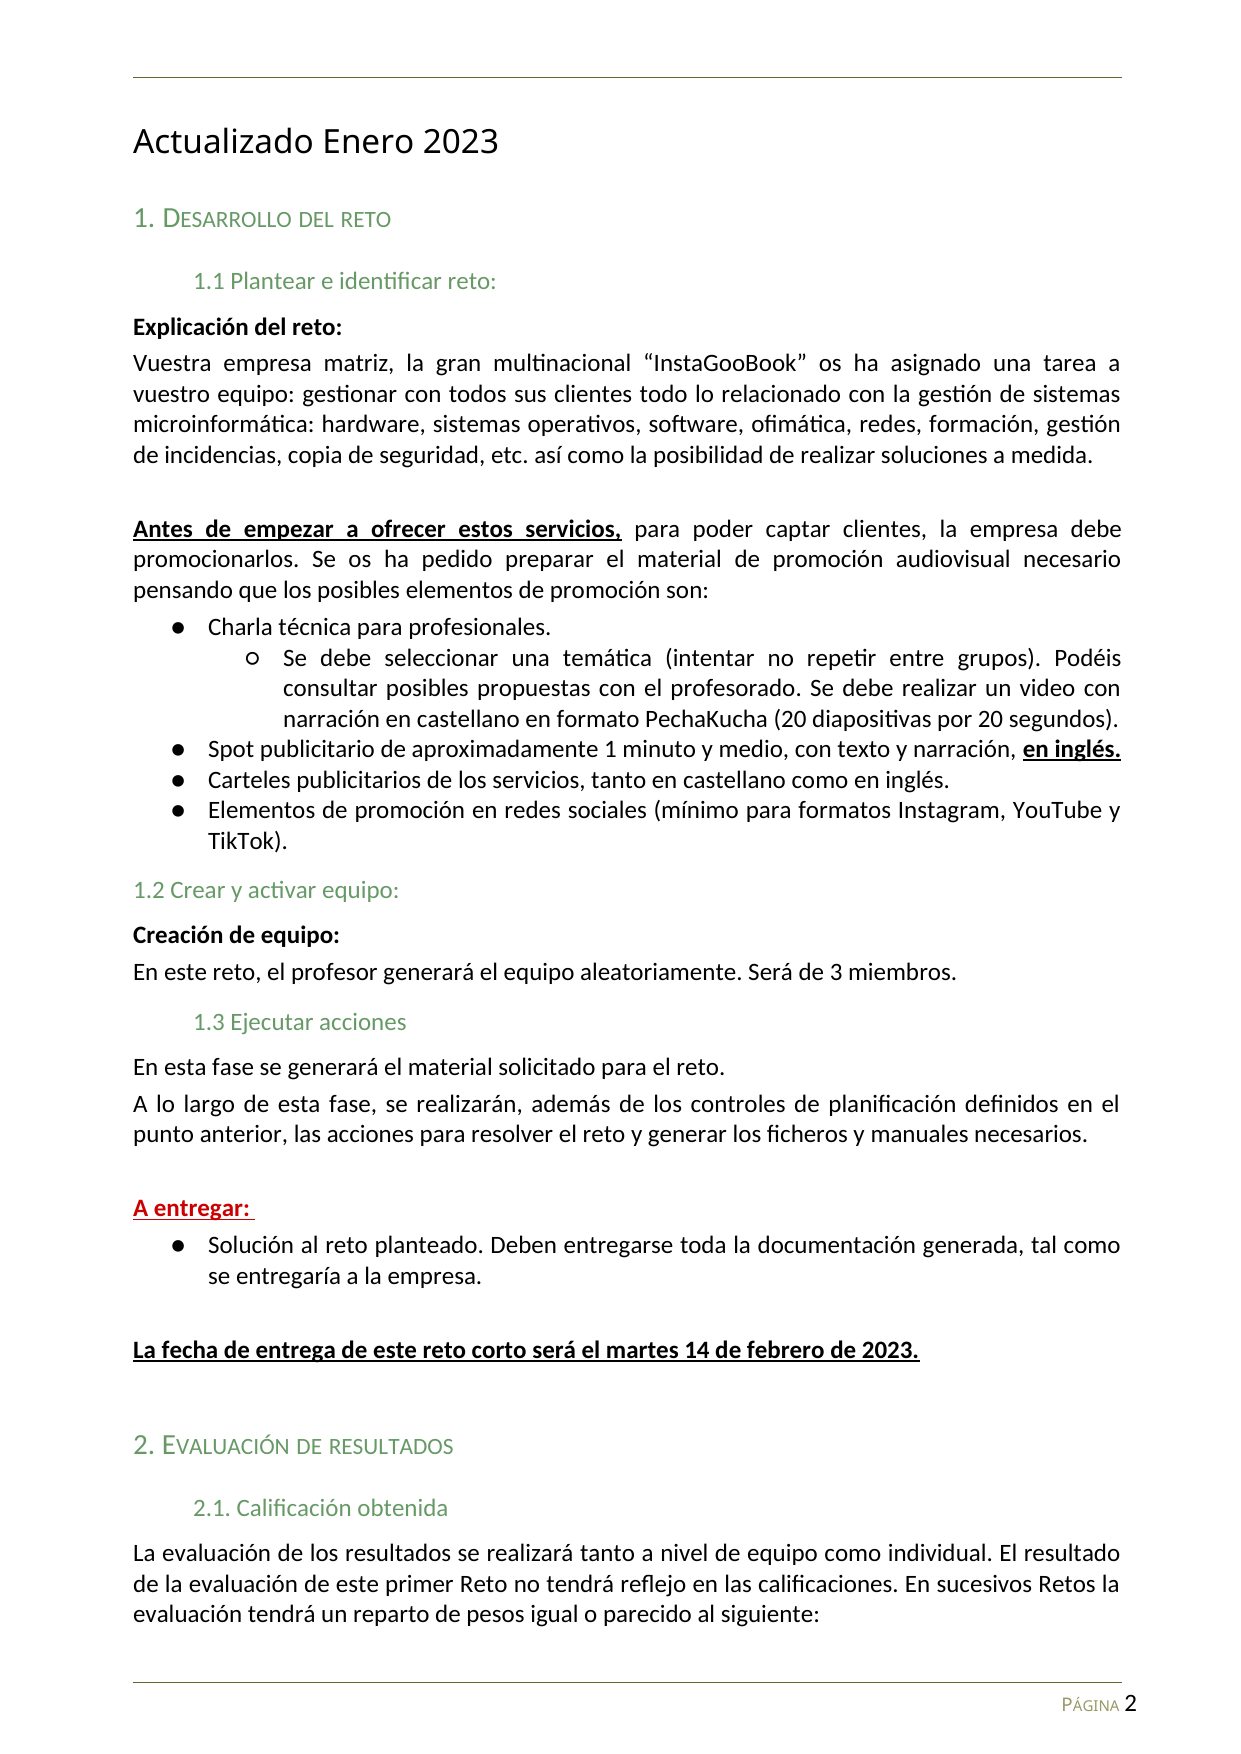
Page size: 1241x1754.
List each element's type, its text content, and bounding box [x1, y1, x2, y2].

text Actualizado Enero 2023 [133, 118, 1122, 163]
text A lo largo de esta fase, se realizarán, además de los controles de planificación definidos en el punto anterior, las acciones para resolver el reto y generar los ficheros y manuales necesarios. [133, 1088, 1122, 1149]
text Antes de empezar a ofrecer estos servicios, para poder captar clientes, la empresa debe promocionarlos. Se os ha pedido preparar el material de promoción audiovisual necesario pensando que los posibles elementos de promoción son: [133, 513, 1122, 605]
list Spot publicitario de aproximadamente 1 minuto y medio, con texto y narración, en inglés. [170, 733, 1122, 764]
text En esta fase se generará el material solicitado para el reto. [133, 1051, 1122, 1082]
subtitle 1.1 Plantear e identificar reto: [193, 265, 1122, 296]
subtitle 2.1. Calificación obtenida [193, 1492, 1122, 1523]
text En este reto, el profesor generará el equipo aleatoriamente. Será de 3 miembros. [133, 956, 1122, 987]
list Se debe seleccionar una temática (intentar no repetir entre grupos). Podéis consultar posibles propuestas con el profesorado. Se debe realizar un video con narración en castellano en formato PechaKucha (20 diapositivas por 20 segundos). [245, 642, 1122, 733]
list Elementos de promoción en redes sociales (mínimo para formatos Instagram, YouTube y TikTok). [170, 794, 1122, 855]
text A entregar: [133, 1193, 1122, 1223]
subtitle 2. Evaluación de resultados [133, 1426, 1122, 1462]
list Carteles publicitarios de los servicios, tanto en castellano como en inglés. [170, 764, 1122, 794]
list Charla técnica para profesionales. [170, 611, 1122, 642]
text Vuestra empresa matriz, la gran multinacional “InstaGooBook” os ha asignado una tarea a vuestro equipo: gestionar con todos sus clientes todo lo relacionado con la gestión de sistemas microinformática: hardware, sistemas operativos, software, ofimática, redes, formación, gestión de incidencias, copia de seguridad, etc. así como la posibilidad de realizar soluciones a medida. [133, 348, 1122, 470]
subtitle Desarrollo del reto [133, 199, 1122, 235]
subtitle 1.3 Ejecutar acciones [193, 1006, 1122, 1036]
text La fecha de entrega de este reto corto será el martes 14 de febrero de 2023. [133, 1334, 1122, 1364]
text La evaluación de los resultados se realizará tanto a nivel de equipo como individual. El resultado de la evaluación de este primer Reto no tendrá reflejo en las calificaciones. En sucesivos Retos la evaluación tendrá un reparto de pesos igual o parecido al siguiente: [133, 1537, 1122, 1629]
subtitle 1.2 Crear y activar equipo: [133, 874, 1122, 905]
text Creación de equipo: [133, 919, 1122, 950]
text Explicación del reto: [133, 311, 1122, 341]
list Solución al reto planteado. Deben entregarse toda la documentación generada, tal como se entregaría a la empresa. [170, 1229, 1122, 1291]
